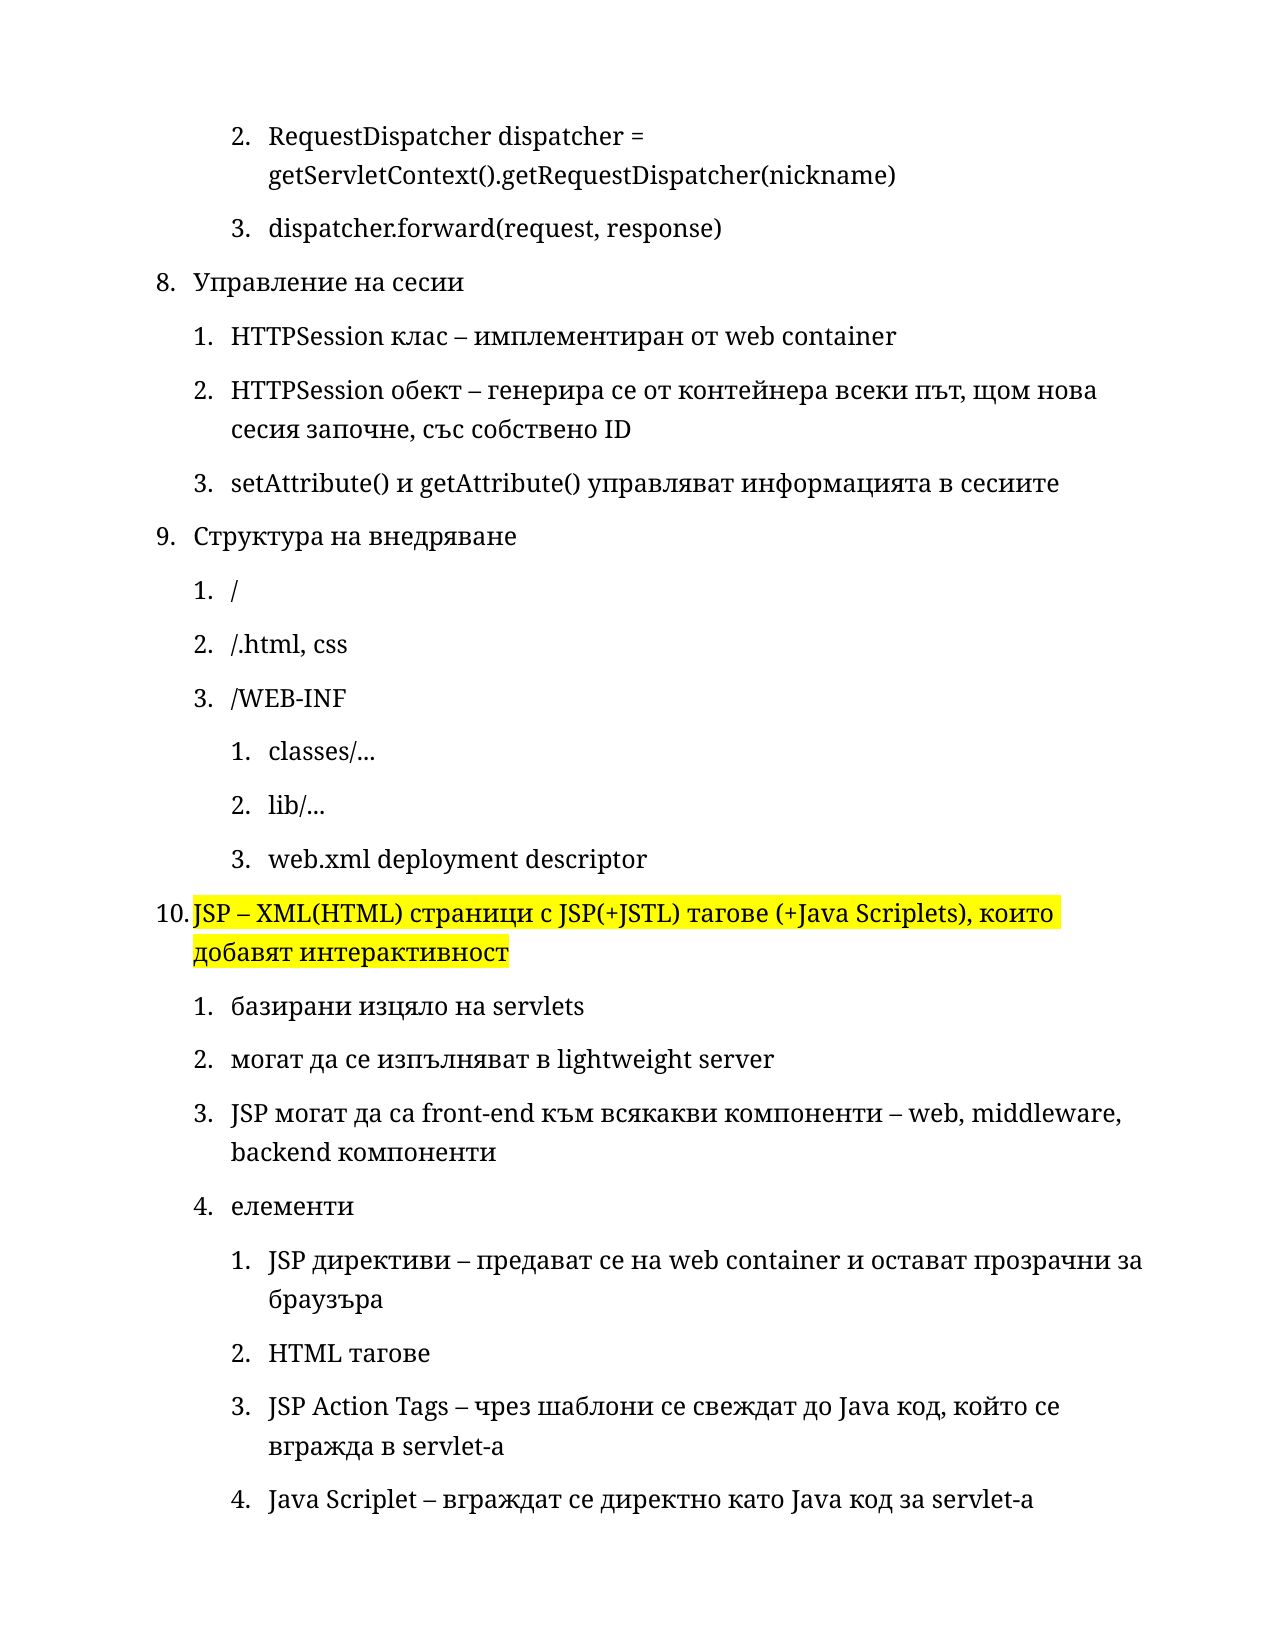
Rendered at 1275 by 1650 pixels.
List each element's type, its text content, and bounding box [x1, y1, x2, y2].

list Структура на внедряване [156, 519, 1157, 553]
list RequestDispatcher dispatcher = getServletContext().getRequestDispatcher(nickname) [231, 118, 1157, 191]
list HTTPSession обект – генерира се от контейнера всеки път, щом нова сесия започне, със собствено ID [193, 372, 1157, 446]
list web.xml deployment descriptor [231, 841, 1157, 876]
list JSP Action Tags – чрез шаблони се свеждат до Java код, който се вгражда в servlet-а [231, 1389, 1157, 1462]
list classes/... [231, 734, 1157, 768]
list Управление на сесии [156, 265, 1157, 299]
list Java Scriplet – вграждат се директно като Java код за servlet-a [231, 1482, 1157, 1516]
list lib/... [231, 788, 1157, 822]
list JSP – XML(HTML) страници с JSP(+JSTL) тагове (+Java Scriplets), които добавят интерактивност [156, 895, 1157, 968]
list /WEB-INF [193, 680, 1157, 714]
list dispatcher.forward(request, response) [231, 211, 1157, 245]
list setAttribute() и getAttribute() управляват информацията в сесиите [193, 465, 1157, 499]
list /.html, css [193, 626, 1157, 661]
list HTML тагове [231, 1335, 1157, 1369]
list базирани изцяло на servlets [193, 988, 1157, 1022]
list могат да се изпълняват в lightweight server [193, 1042, 1157, 1076]
list JSP директиви – предават се на web container и остават прозрачни за браузъра [231, 1242, 1157, 1316]
list HTTPSession клас – имплементиран от web container [193, 318, 1157, 353]
list / [193, 573, 1157, 607]
list JSP могат да са front-end към всякакви компоненти – web, middleware, backend компоненти [193, 1096, 1157, 1169]
list елементи [193, 1188, 1157, 1223]
